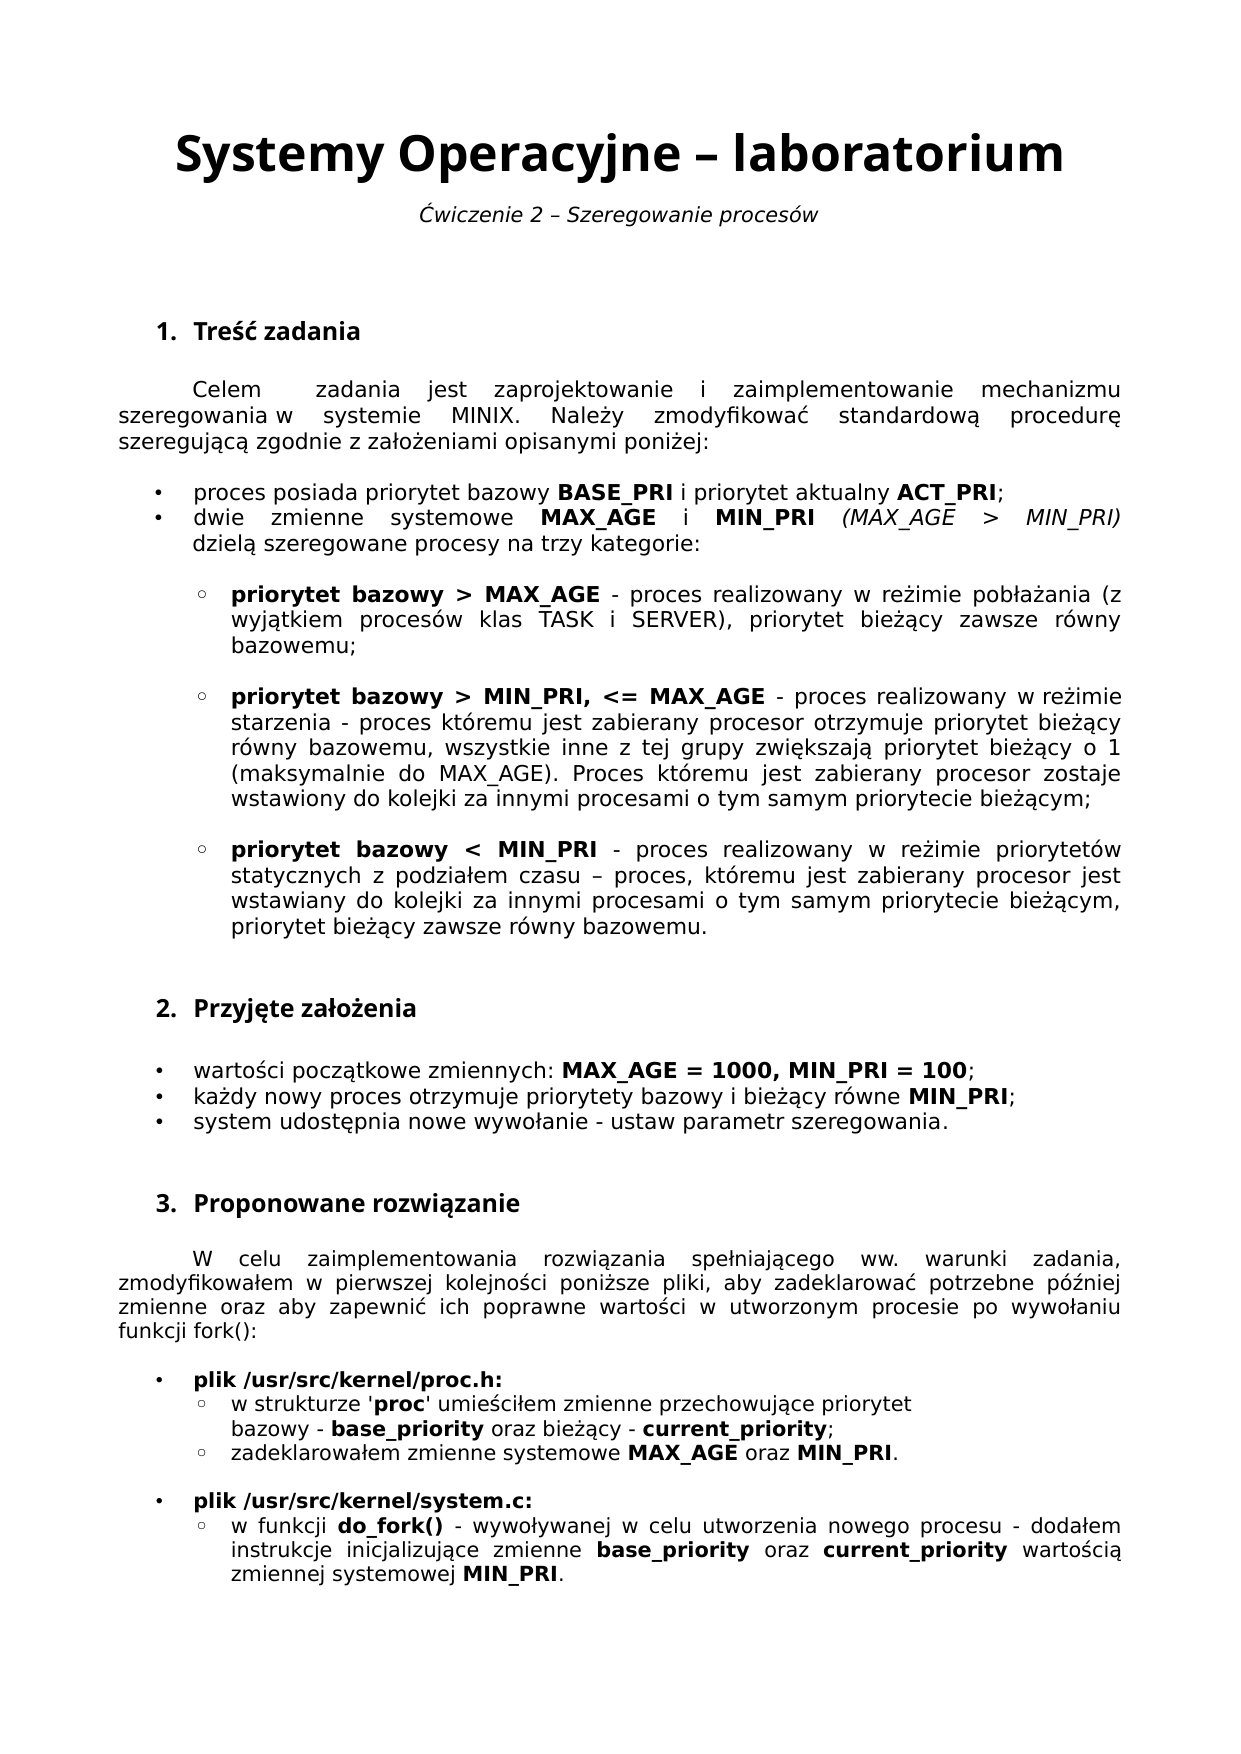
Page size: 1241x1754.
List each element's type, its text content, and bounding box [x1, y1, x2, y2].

text Ćwiczenie 2 – Szeregowanie procesów [118, 203, 1122, 228]
list Treść zadania [156, 314, 1122, 348]
list Proponowane rozwiązanie [156, 1186, 1122, 1220]
list plik /usr/src/kernel/system.c: [156, 1489, 1122, 1514]
text Systemy Operacyjne – laboratorium [118, 118, 1122, 186]
list system udostępnia nowe wywołanie - ustaw parametr szeregowania. [156, 1109, 1122, 1135]
list w funkcji do_fork() - wywoływanej w celu utworzenia nowego procesu - dodałem instrukcje inicjalizujące zmienne base_priority oraz current_priority wartością zmiennej systemowej MIN_PRI. [193, 1514, 1122, 1587]
list w strukturze 'proc' umieściłem zmienne przechowujące priorytet bazowy - base_priority oraz bieżący - current_priority; [193, 1392, 1122, 1441]
list dwie zmienne systemowe MAX_AGE i MIN_PRI (MAX_AGE > MIN_PRI) dzielą szeregowane procesy na trzy kategorie: [154, 505, 1122, 556]
list priorytet bazowy > MIN_PRI, <= MAX_AGE - proces realizowany w reżimie starzenia - proces któremu jest zabierany procesor otrzymuje priorytet bieżący równy bazowemu, wszystkie inne z tej grupy zwiększają priorytet bieżący o 1 (maksymalnie do MAX_AGE). Proces któremu jest zabierany procesor zostaje wstawiony do kolejki za innymi procesami o tym samym priorytecie bieżącym; [193, 684, 1122, 812]
list plik /usr/src/kernel/proc.h: [156, 1368, 1122, 1392]
list każdy nowy proces otrzymuje priorytety bazowy i bieżący równe MIN_PRI; [156, 1084, 1122, 1109]
list Przyjęte założenia [156, 990, 1122, 1024]
text W celu zaimplementowania rozwiązania spełniającego ww. warunki zadania, zmodyfikowałem w pierwszej kolejności poniższe pliki, aby zadeklarować potrzebne później zmienne oraz aby zapewnić ich poprawne wartości w utworzonym procesie po wywołaniu funkcji fork(): [118, 1247, 1122, 1344]
list zadeklarowałem zmienne systemowe MAX_AGE oraz MIN_PRI. [193, 1441, 1122, 1465]
list priorytet bazowy < MIN_PRI - proces realizowany w reżimie priorytetów statycznych z podziałem czasu – proces, któremu jest zabierany procesor jest wstawiany do kolejki za innymi procesami o tym samym priorytecie bieżącym, priorytet bieżący zawsze równy bazowemu. [193, 837, 1122, 939]
list wartości początkowe zmiennych: MAX_AGE = 1000, MIN_PRI = 100; [156, 1058, 1122, 1084]
text Celem zadania jest zaprojektowanie i zaimplementowanie mechanizmu szeregowania w systemie MINIX. Należy zmodyfikować standardową procedurę szeregującą zgodnie z założeniami opisanymi poniżej: [118, 377, 1122, 454]
list proces posiada priorytet bazowy BASE_PRI i priorytet aktualny ACT_PRI; [154, 480, 1122, 505]
list priorytet bazowy > MAX_AGE - proces realizowany w reżimie pobłażania (z wyjątkiem procesów klas TASK i SERVER), priorytet bieżący zawsze równy bazowemu; [193, 582, 1122, 658]
